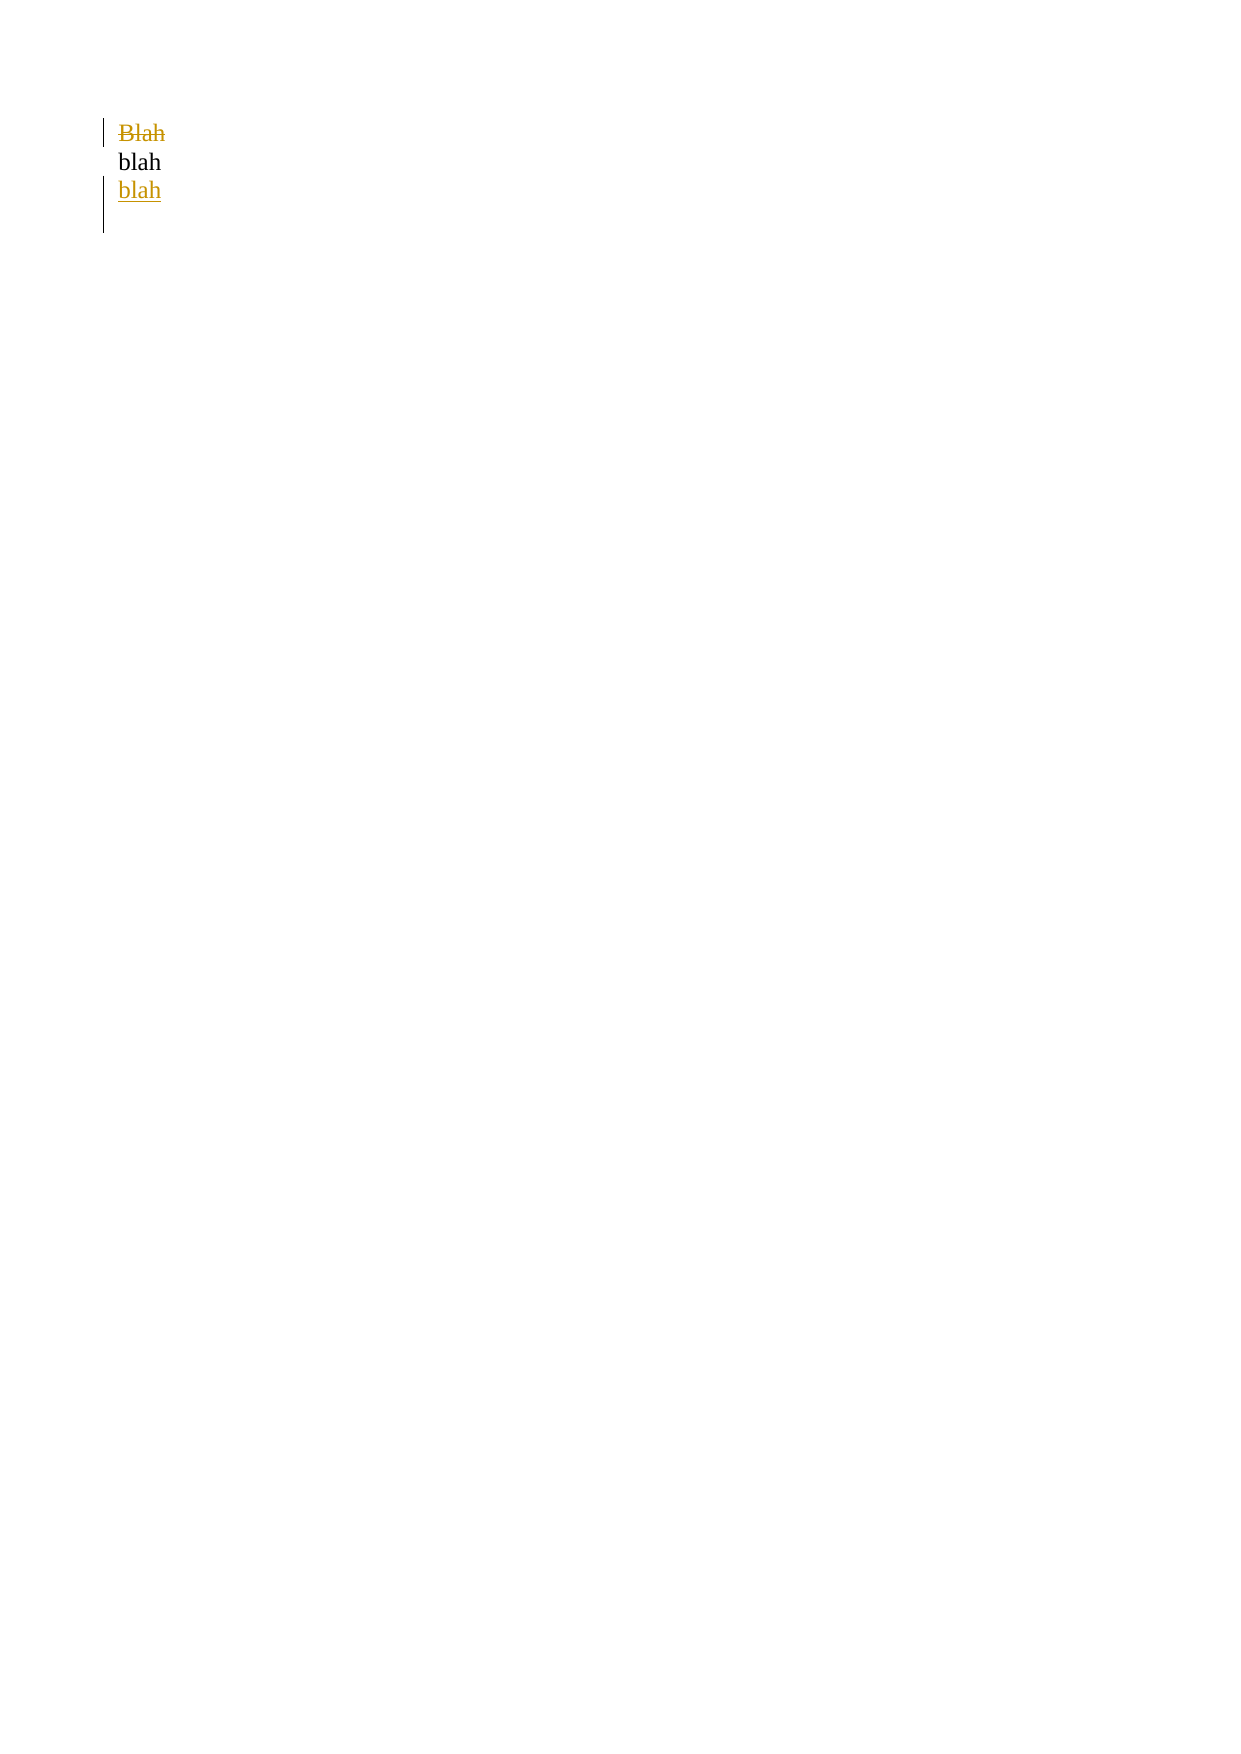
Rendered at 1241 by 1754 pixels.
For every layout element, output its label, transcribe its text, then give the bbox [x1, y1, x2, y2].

text blah [118, 176, 1122, 204]
text blah [118, 147, 1122, 176]
